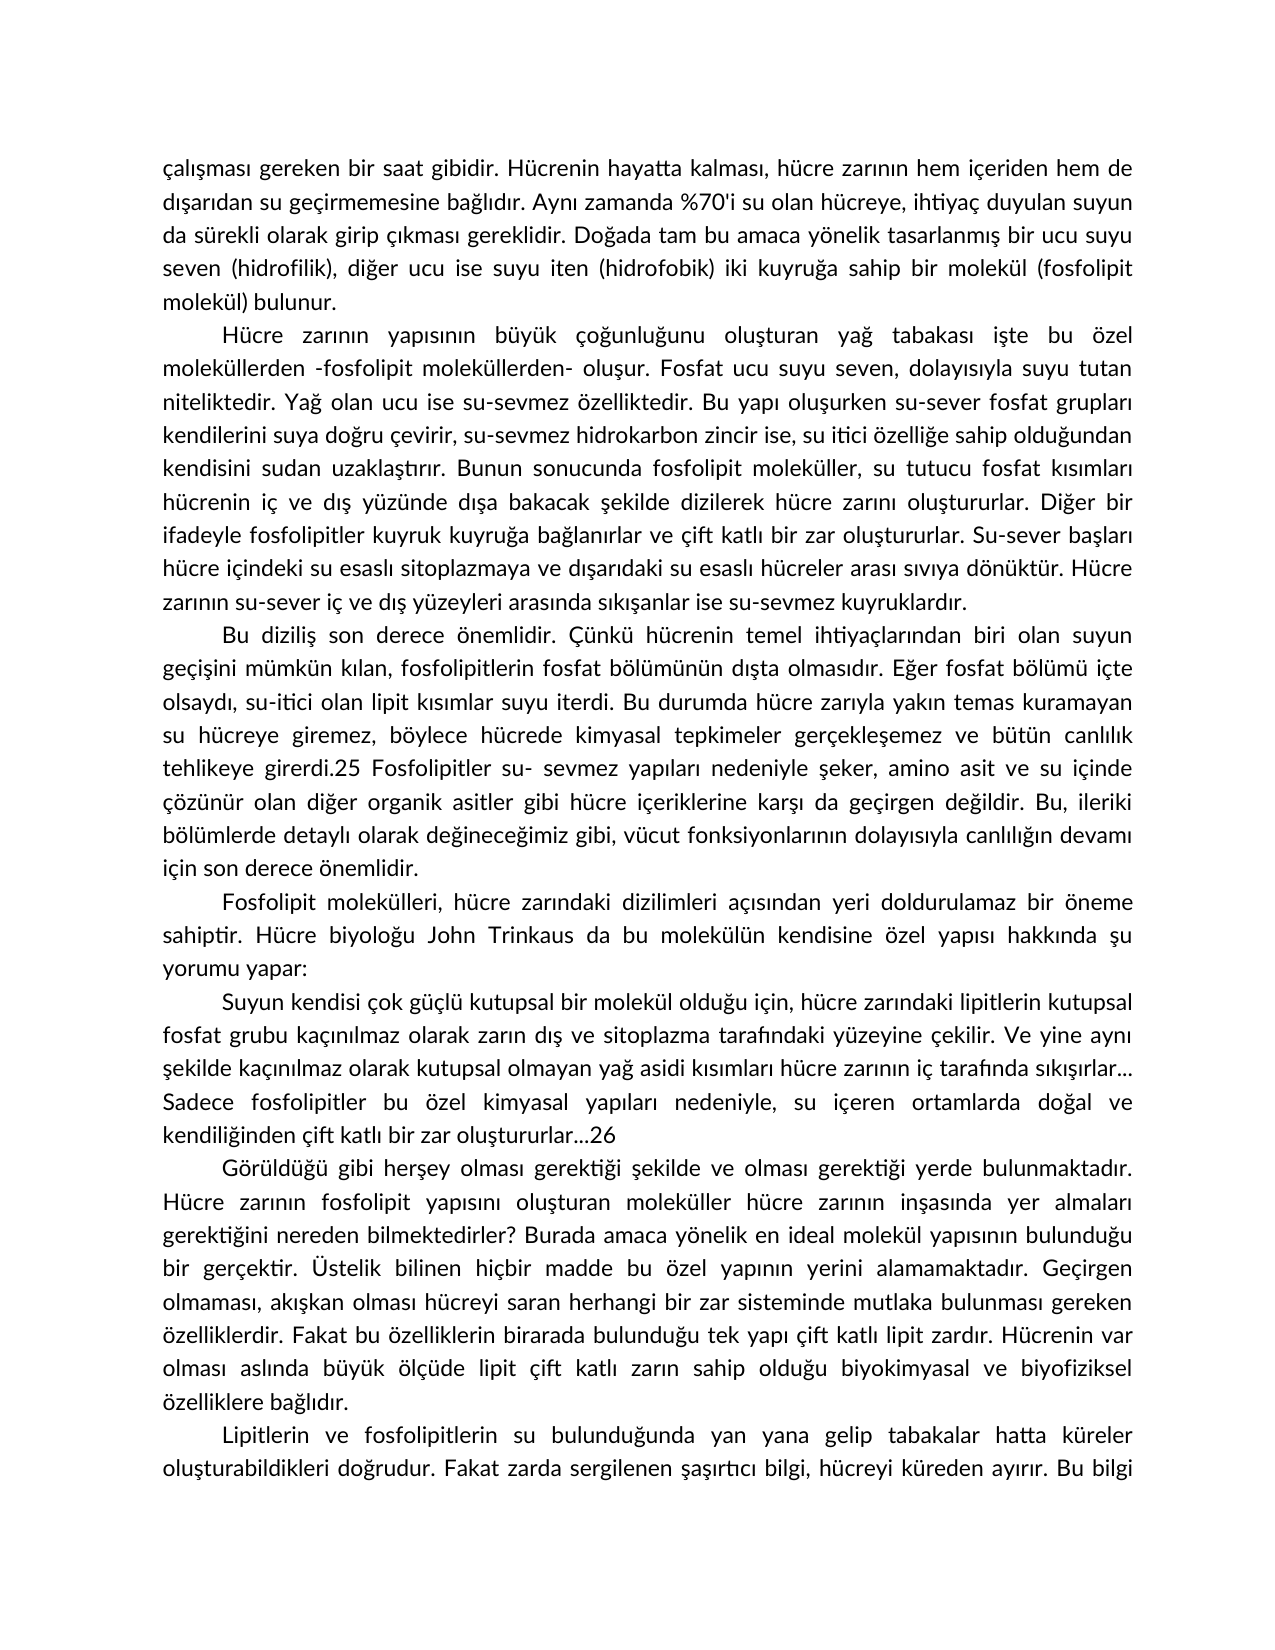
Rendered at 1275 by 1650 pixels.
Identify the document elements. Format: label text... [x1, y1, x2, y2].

text Bu diziliş son derece önemlidir. Çünkü hücrenin temel ihtiyaçlarından biri olan suyun geçişini mümkün kılan, fosfolipitlerin fosfat bölümünün dışta olmasıdır. Eğer fosfat bölümü içte olsaydı, su-itici olan lipit kısımlar suyu iterdi. Bu durumda hücre zarıyla yakın temas kuramayan su hücreye giremez, böylece hücrede kimyasal tepkimeler gerçekleşemez ve bütün canlılık tehlikeye girerdi.25 Fosfolipitler su- sevmez yapıları nedeniyle şeker, amino asit ve su içinde çözünür olan diğer organik asitler gibi hücre içeriklerine karşı da geçirgen değildir. Bu, ileriki bölümlerde detaylı olarak değineceğimiz gibi, vücut fonksiyonlarının dolayısıyla canlılığın devamı için son derece önemlidir. [162, 617, 1134, 883]
text Lipitlerin ve fosfolipitlerin su bulunduğunda yan yana gelip tabakalar hatta küreler oluşturabildikleri doğrudur. Fakat zarda sergilenen şaşırtıcı bilgi, hücreyi küreden ayırır. Bu bilgi [162, 1417, 1134, 1483]
text Fosfolipit molekülleri, hücre zarındaki dizilimleri açısından yeri doldurulamaz bir öneme sahiptir. Hücre biyoloğu John Trinkaus da bu molekülün kendisine özel yapısı hakkında şu yorumu yapar: [162, 883, 1134, 983]
text Hücre zarının yapısının büyük çoğunluğunu oluşturan yağ tabakası işte bu özel moleküllerden -fosfolipit moleküllerden- oluşur. Fosfat ucu suyu seven, dolayısıyla suyu tutan niteliktedir. Yağ olan ucu ise su-sevmez özelliktedir. Bu yapı oluşurken su-sever fosfat grupları kendilerini suya doğru çevirir, su-sevmez hidrokarbon zincir ise, su itici özelliğe sahip olduğundan kendisini sudan uzaklaştırır. Bunun sonucunda fosfolipit moleküller, su tutucu fosfat kısımları hücrenin iç ve dış yüzünde dışa bakacak şekilde dizilerek hücre zarını oluştururlar. Diğer bir ifadeyle fosfolipitler kuyruk kuyruğa bağlanırlar ve çift katlı bir zar oluştururlar. Su-sever başları hücre içindeki su esaslı sitoplazmaya ve dışarıdaki su esaslı hücreler arası sıvıya dönüktür. Hücre zarının su-sever iç ve dış yüzeyleri arasında sıkışanlar ise su-sevmez kuyruklardır. [162, 317, 1134, 617]
text çalışması gereken bir saat gibidir. Hücrenin hayatta kalması, hücre zarının hem içeriden hem de dışarıdan su geçirmemesine bağlıdır. Aynı zamanda %70'i su olan hücreye, ihtiyaç duyulan suyun da sürekli olarak girip çıkması gereklidir. Doğada tam bu amaca yönelik tasarlanmış bir ucu suyu seven (hidrofilik), diğer ucu ise suyu iten (hidrofobik) iki kuyruğa sahip bir molekül (fosfolipit molekül) bulunur. [162, 150, 1134, 317]
text Suyun kendisi çok güçlü kutupsal bir molekül olduğu için, hücre zarındaki lipitlerin kutupsal fosfat grubu kaçınılmaz olarak zarın dış ve sitoplazma tarafındaki yüzeyine çekilir. Ve yine aynı şekilde kaçınılmaz olarak kutupsal olmayan yağ asidi kısımları hücre zarının iç tarafında sıkışırlar... Sadece fosfolipitler bu özel kimyasal yapıları nedeniyle, su içeren ortamlarda doğal ve kendiliğinden çift katlı bir zar oluştururlar...26 [162, 983, 1134, 1150]
text Görüldüğü gibi herşey olması gerektiği şekilde ve olması gerektiği yerde bulunmaktadır. Hücre zarının fosfolipit yapısını oluşturan moleküller hücre zarının inşasında yer almaları gerektiğini nereden bilmektedirler? Burada amaca yönelik en ideal molekül yapısının bulunduğu bir gerçektir. Üstelik bilinen hiçbir madde bu özel yapının yerini alamamaktadır. Geçirgen olmaması, akışkan olması hücreyi saran herhangi bir zar sisteminde mutlaka bulunması gereken özelliklerdir. Fakat bu özelliklerin birarada bulunduğu tek yapı çift katlı lipit zardır. Hücrenin var olması aslında büyük ölçüde lipit çift katlı zarın sahip olduğu biyokimyasal ve biyofiziksel özelliklere bağlıdır. [162, 1150, 1134, 1417]
